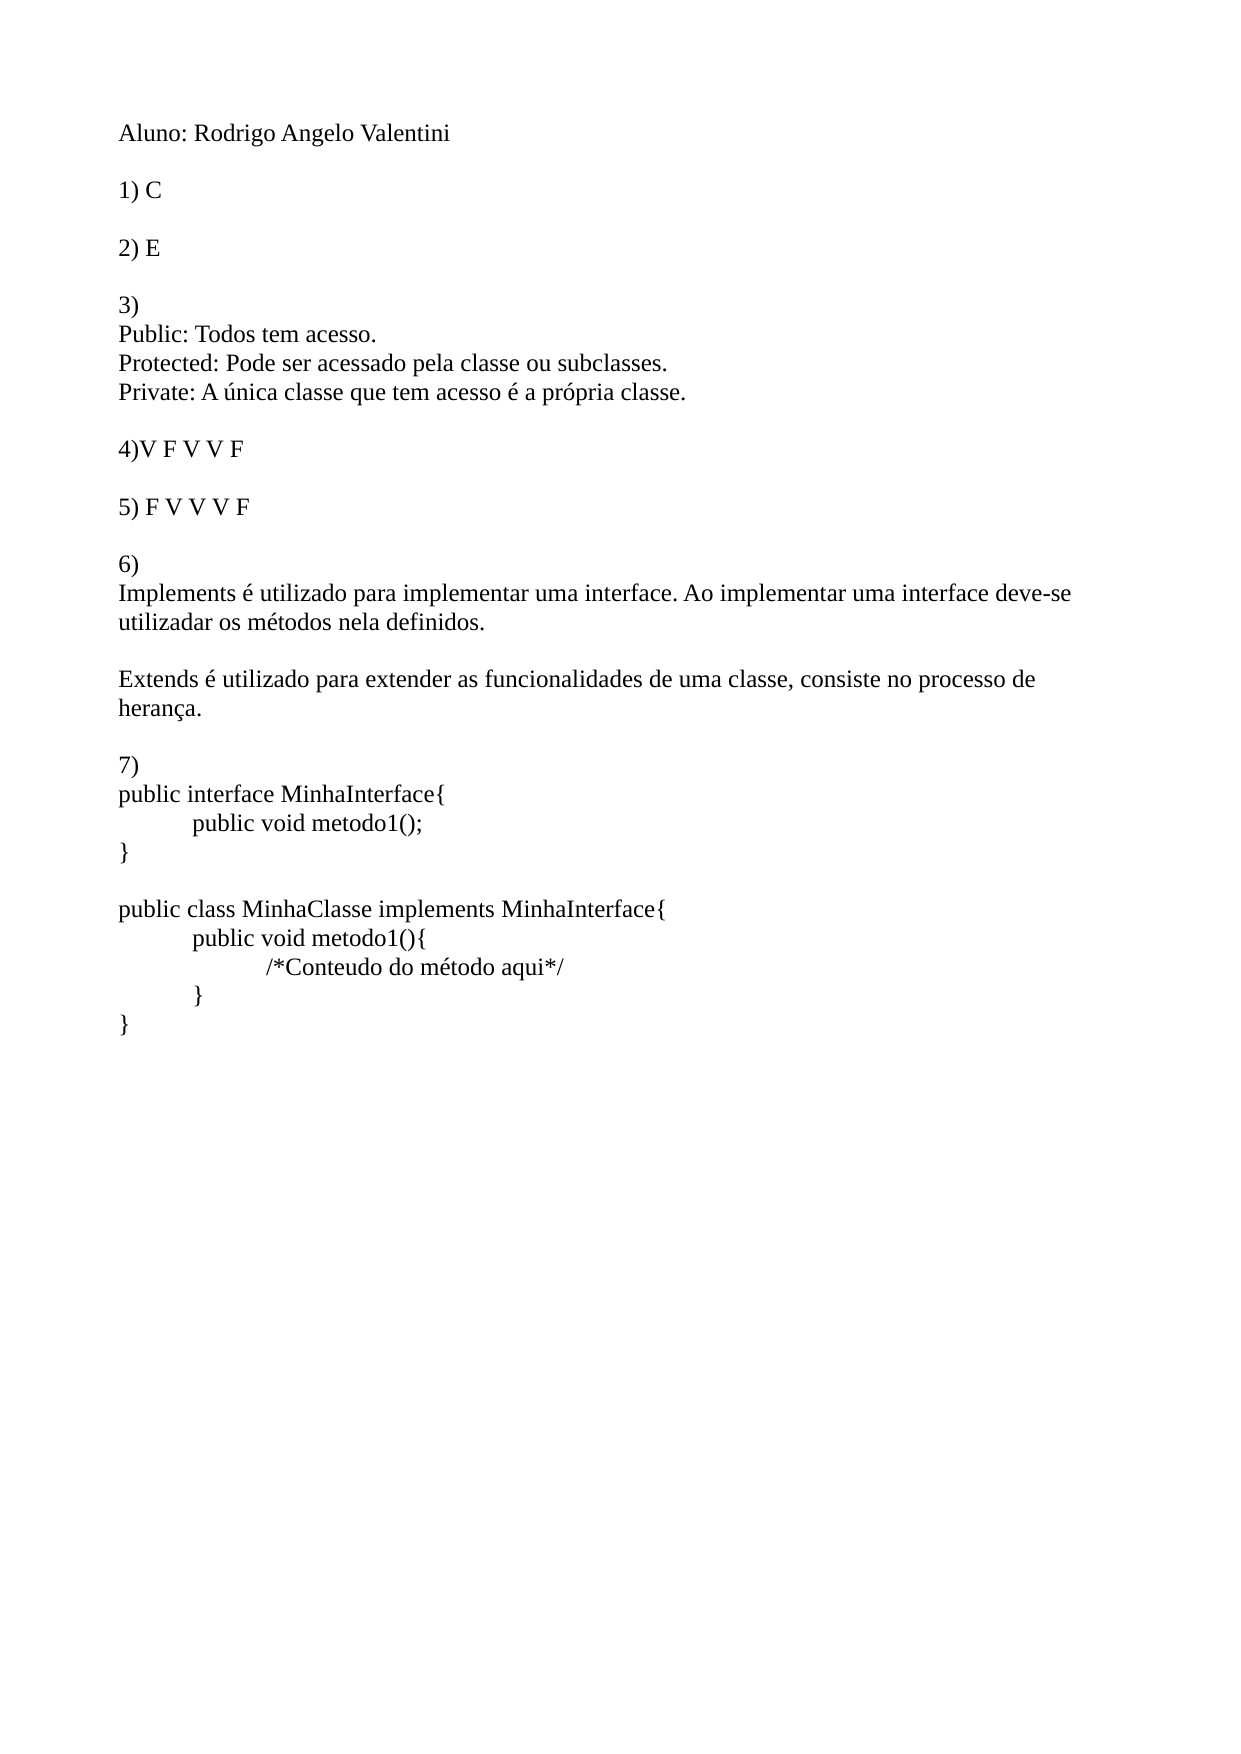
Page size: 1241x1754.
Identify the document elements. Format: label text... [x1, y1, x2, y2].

text public void metodo1(){ [118, 923, 1122, 952]
text public void metodo1(); [118, 808, 1122, 837]
text Public: Todos tem acesso. [118, 319, 1122, 348]
text 1) C [118, 176, 1122, 204]
text Aluno: Rodrigo Angelo Valentini [118, 118, 1122, 147]
text public interface MinhaInterface{ [118, 779, 1122, 808]
text } [118, 981, 1122, 1009]
text } [118, 837, 1122, 866]
text Private: A única classe que tem acesso é a própria classe. [118, 377, 1122, 406]
text 5) F V V V F [118, 492, 1122, 521]
text 4)V F V V F [118, 434, 1122, 463]
text 7) [118, 751, 1122, 779]
text /*Conteudo do método aqui*/ [118, 952, 1122, 981]
text Extends é utilizado para extender as funcionalidades de uma classe, consiste no processo de herança. [118, 664, 1122, 722]
text 2) E [118, 233, 1122, 262]
text public class MinhaClasse implements MinhaInterface{ [118, 894, 1122, 923]
text Protected: Pode ser acessado pela classe ou subclasses. [118, 348, 1122, 377]
text } [118, 1009, 1122, 1038]
text 6) [118, 549, 1122, 578]
text 3) [118, 291, 1122, 319]
text Implements é utilizado para implementar uma interface. Ao implementar uma interface deve-se utilizadar os métodos nela definidos. [118, 578, 1122, 636]
